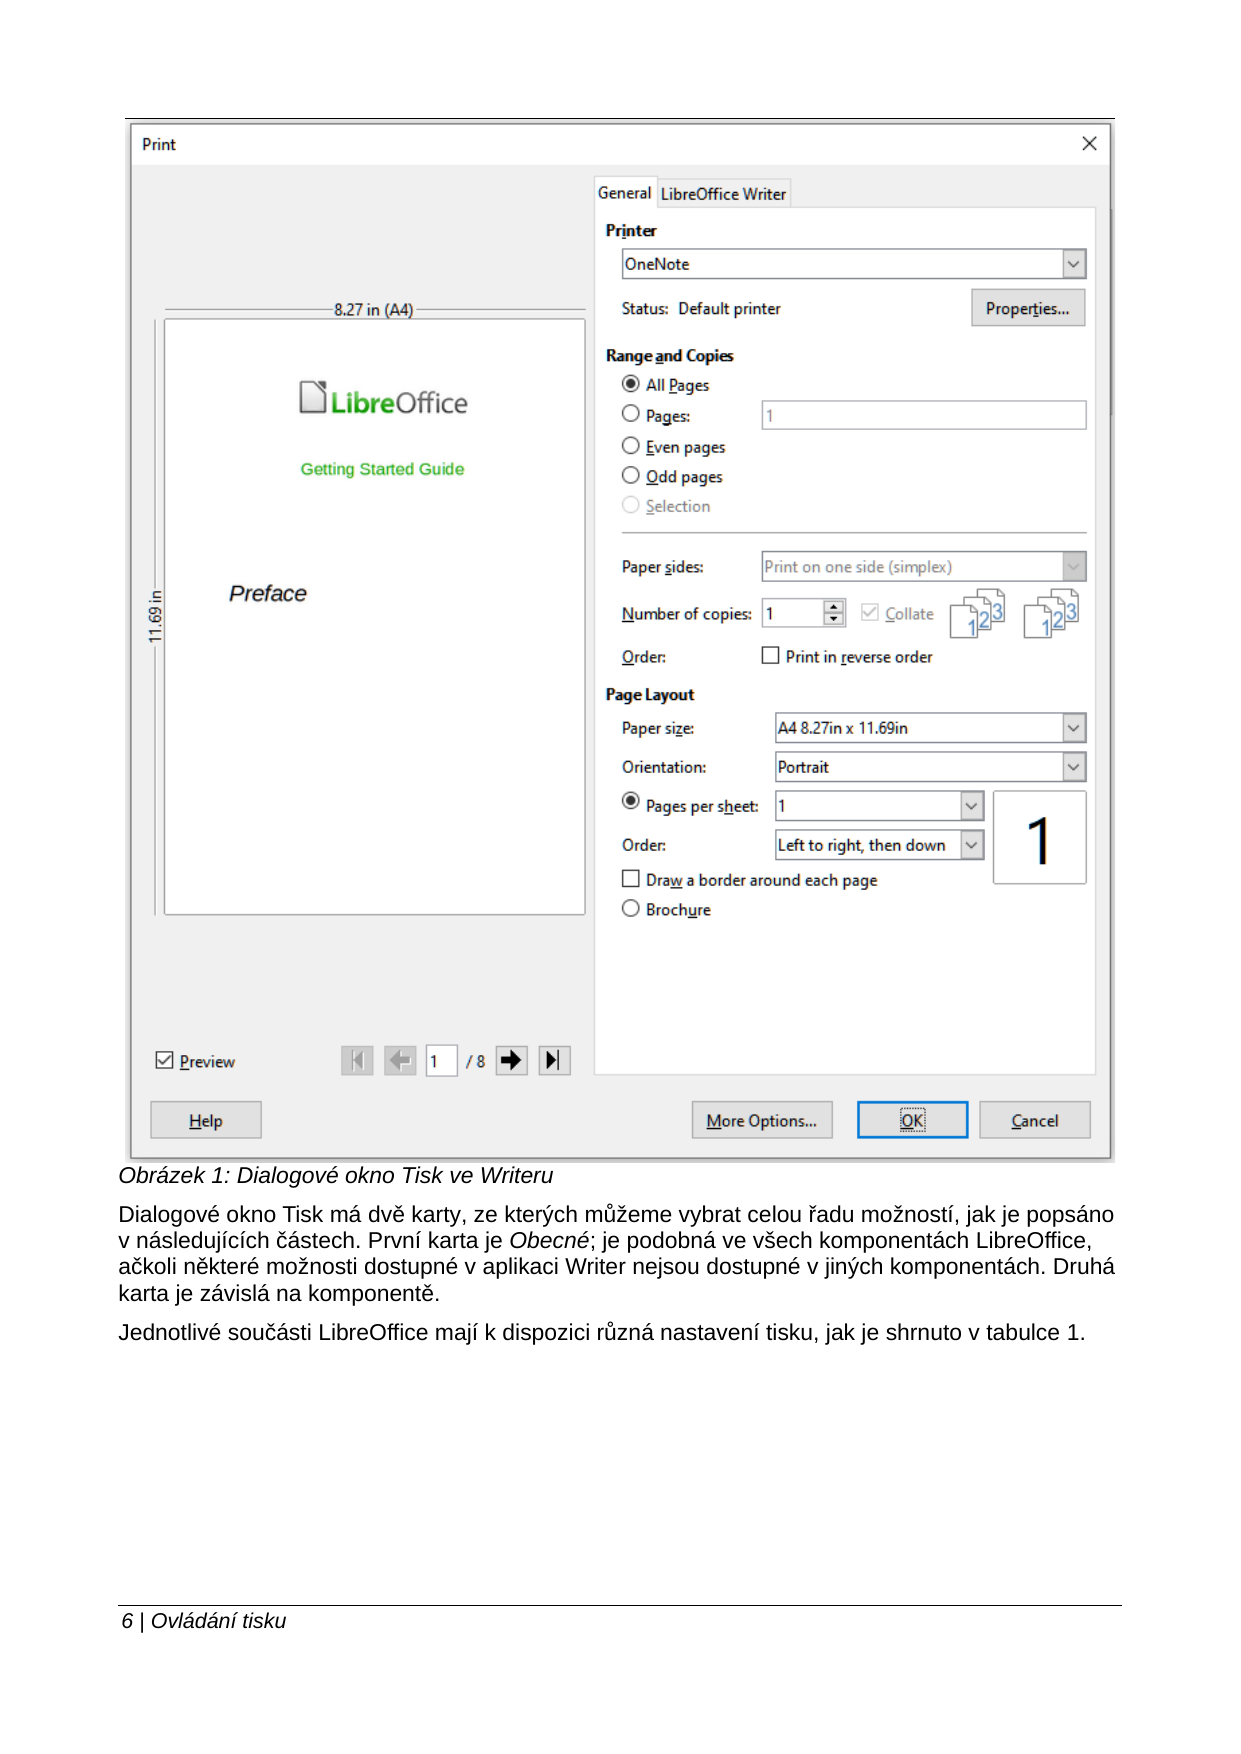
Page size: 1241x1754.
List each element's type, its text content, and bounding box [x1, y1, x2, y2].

text Obrázek 1: Dialogové okno Tisk ve Writeru [118, 118, 1122, 1188]
text Jednotlivé součásti LibreOffice mají k dispozici různá nastavení tisku, jak je shrnuto v tabulce 1. [118, 1318, 1122, 1345]
picture [125, 118, 1116, 1163]
text Dialogové okno Tisk má dvě karty, ze kterých můžeme vybrat celou řadu možností, jak je popsáno v následujících částech. První karta je Obecné; je podobná ve všech komponentách LibreOffice, ačkoli některé možnosti dostupné v aplikaci Writer nejsou dostupné v jiných komponentách. Druhá karta je závislá na komponentě. [118, 1201, 1122, 1306]
